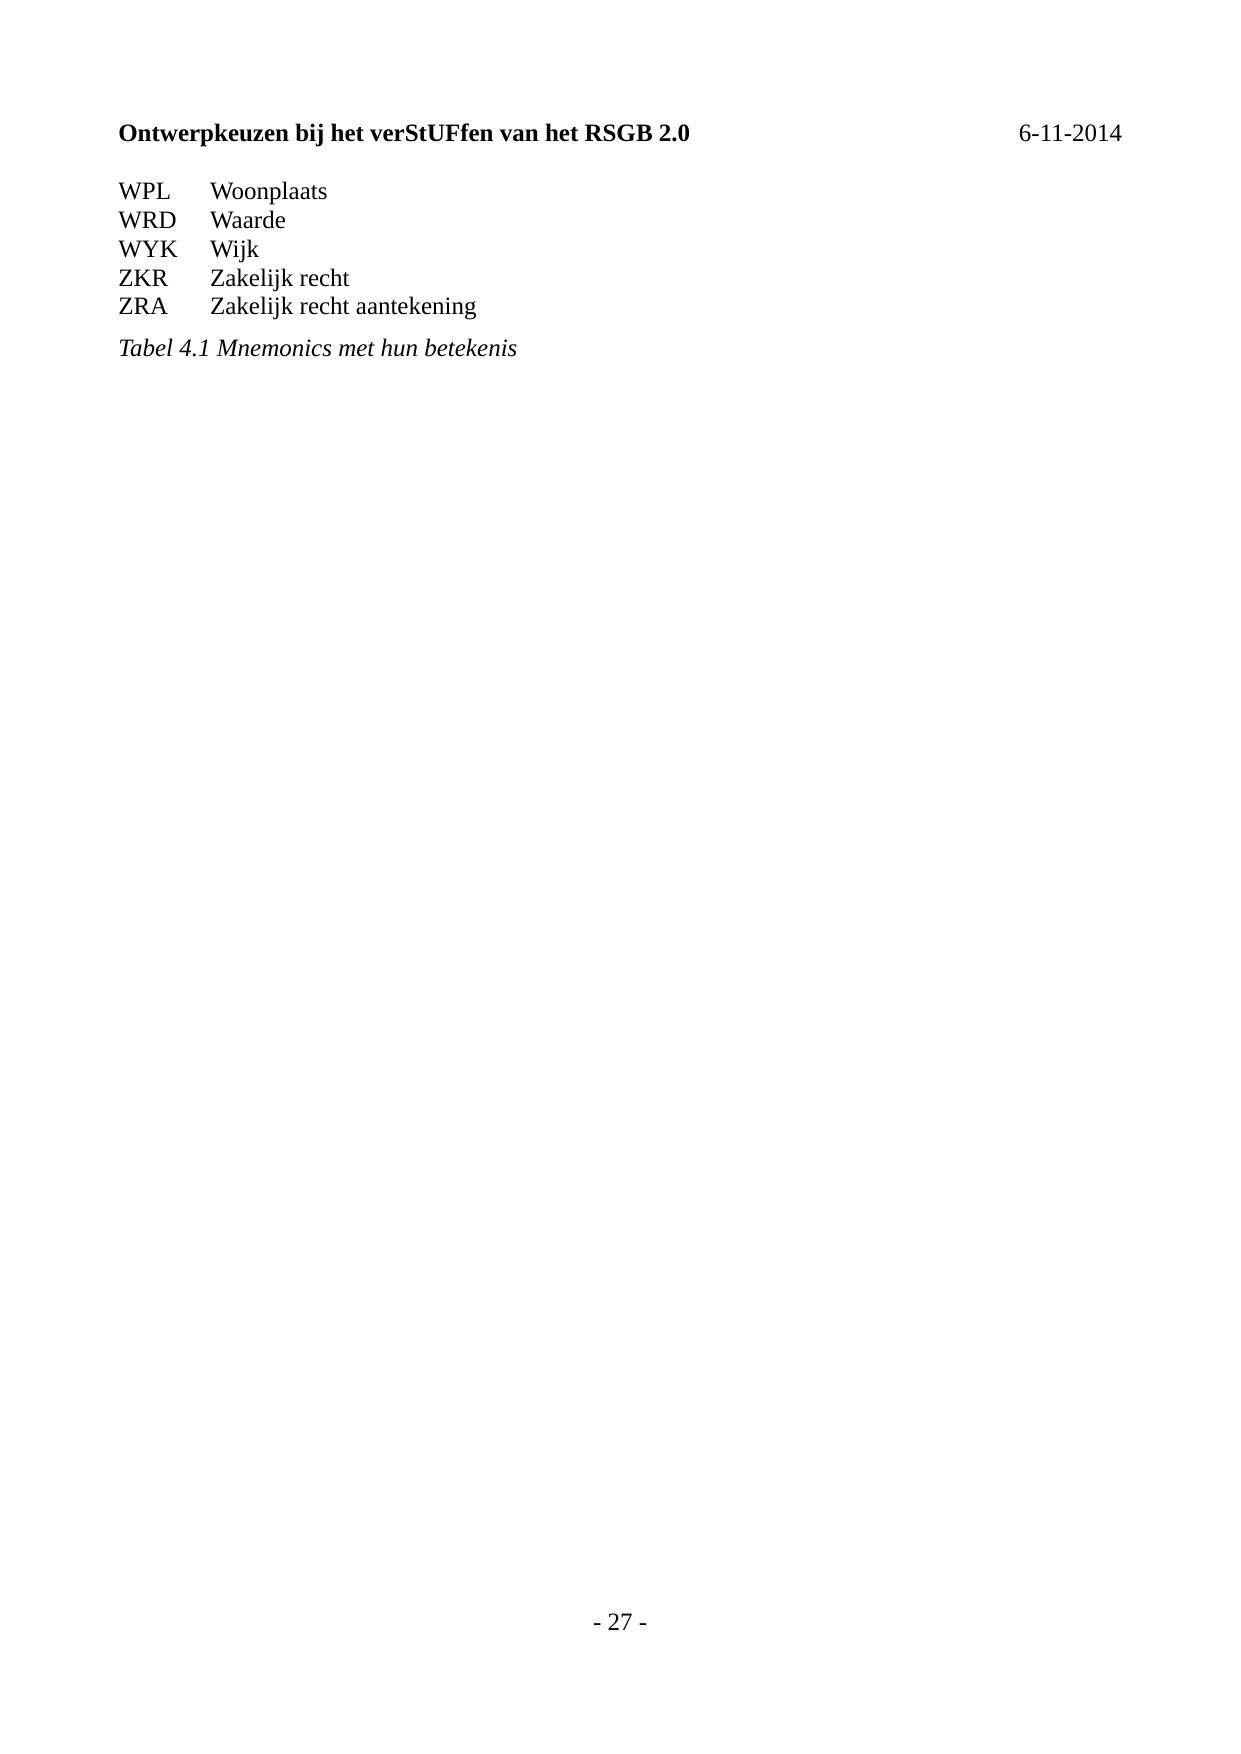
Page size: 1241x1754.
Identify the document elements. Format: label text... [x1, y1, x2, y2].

table_cell WYK [118, 234, 210, 263]
text Tabel Mnemonics met hun betekenis [118, 333, 1122, 361]
table_cell Zakelijk recht [210, 263, 1122, 291]
table_cell Waarde [210, 205, 1122, 234]
table_cell Zakelijk recht aantekening [210, 291, 1122, 320]
table_cell Wijk [210, 234, 1122, 263]
table_cell WPL [118, 176, 210, 205]
table_cell ZRA [118, 291, 210, 320]
table_cell ZKR [118, 263, 210, 291]
table_cell WRD [118, 205, 210, 234]
table_cell Woonplaats [210, 176, 1122, 205]
